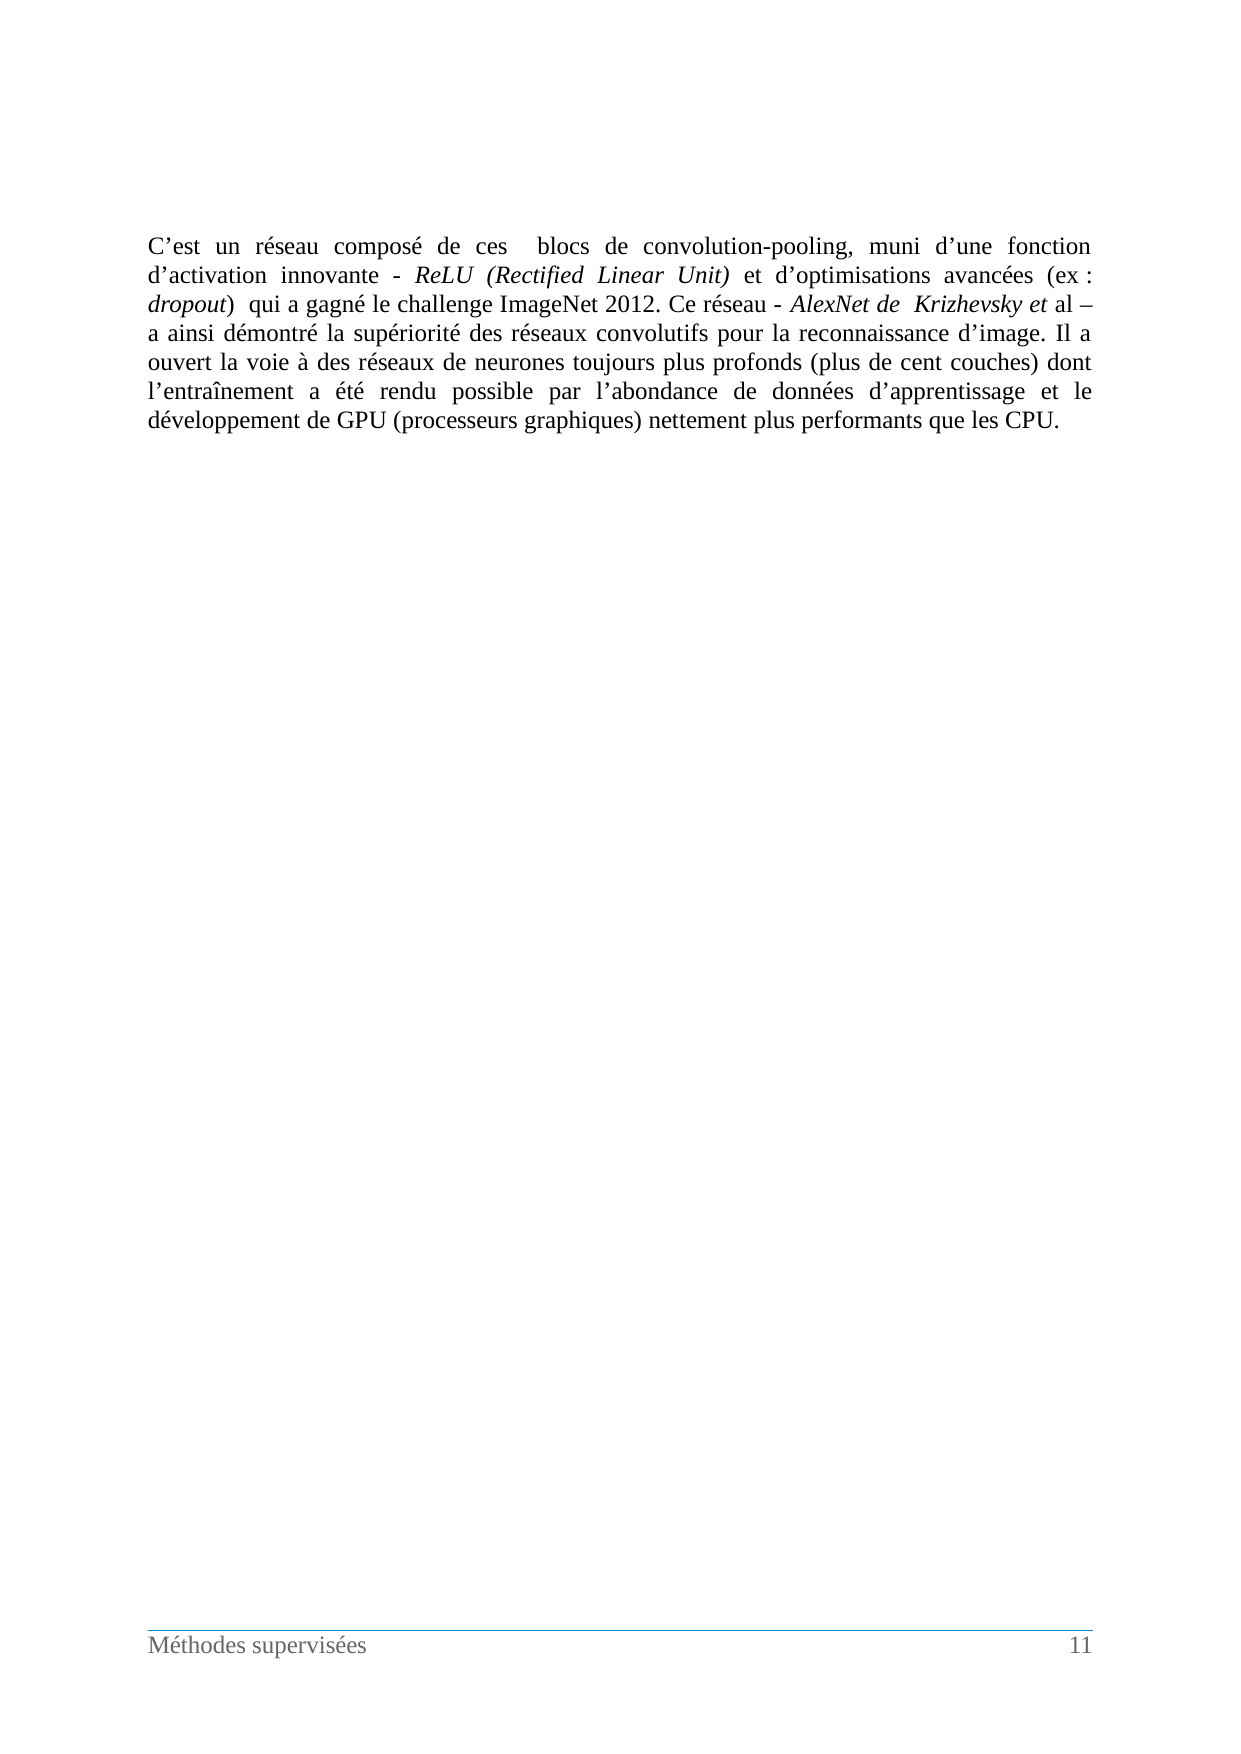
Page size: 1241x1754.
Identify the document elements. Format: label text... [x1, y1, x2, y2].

text C’est un réseau composé de ces blocs de convolution-pooling, muni d’une fonction d’activation innovante - ReLU (Rectified Linear Unit) et d’optimisations avancées (ex : dropout) qui a gagné le challenge ImageNet 2012. Ce réseau - AlexNet de Krizhevsky et al – a ainsi démontré la supériorité des réseaux convolutifs pour la reconnaissance d’image. Il a ouvert la voie à des réseaux de neurones toujours plus profonds (plus de cent couches) dont l’entraînement a été rendu possible par l’abondance de données d’apprentissage et le développement de GPU (processeurs graphiques) nettement plus performants que les CPU. [148, 231, 1093, 434]
